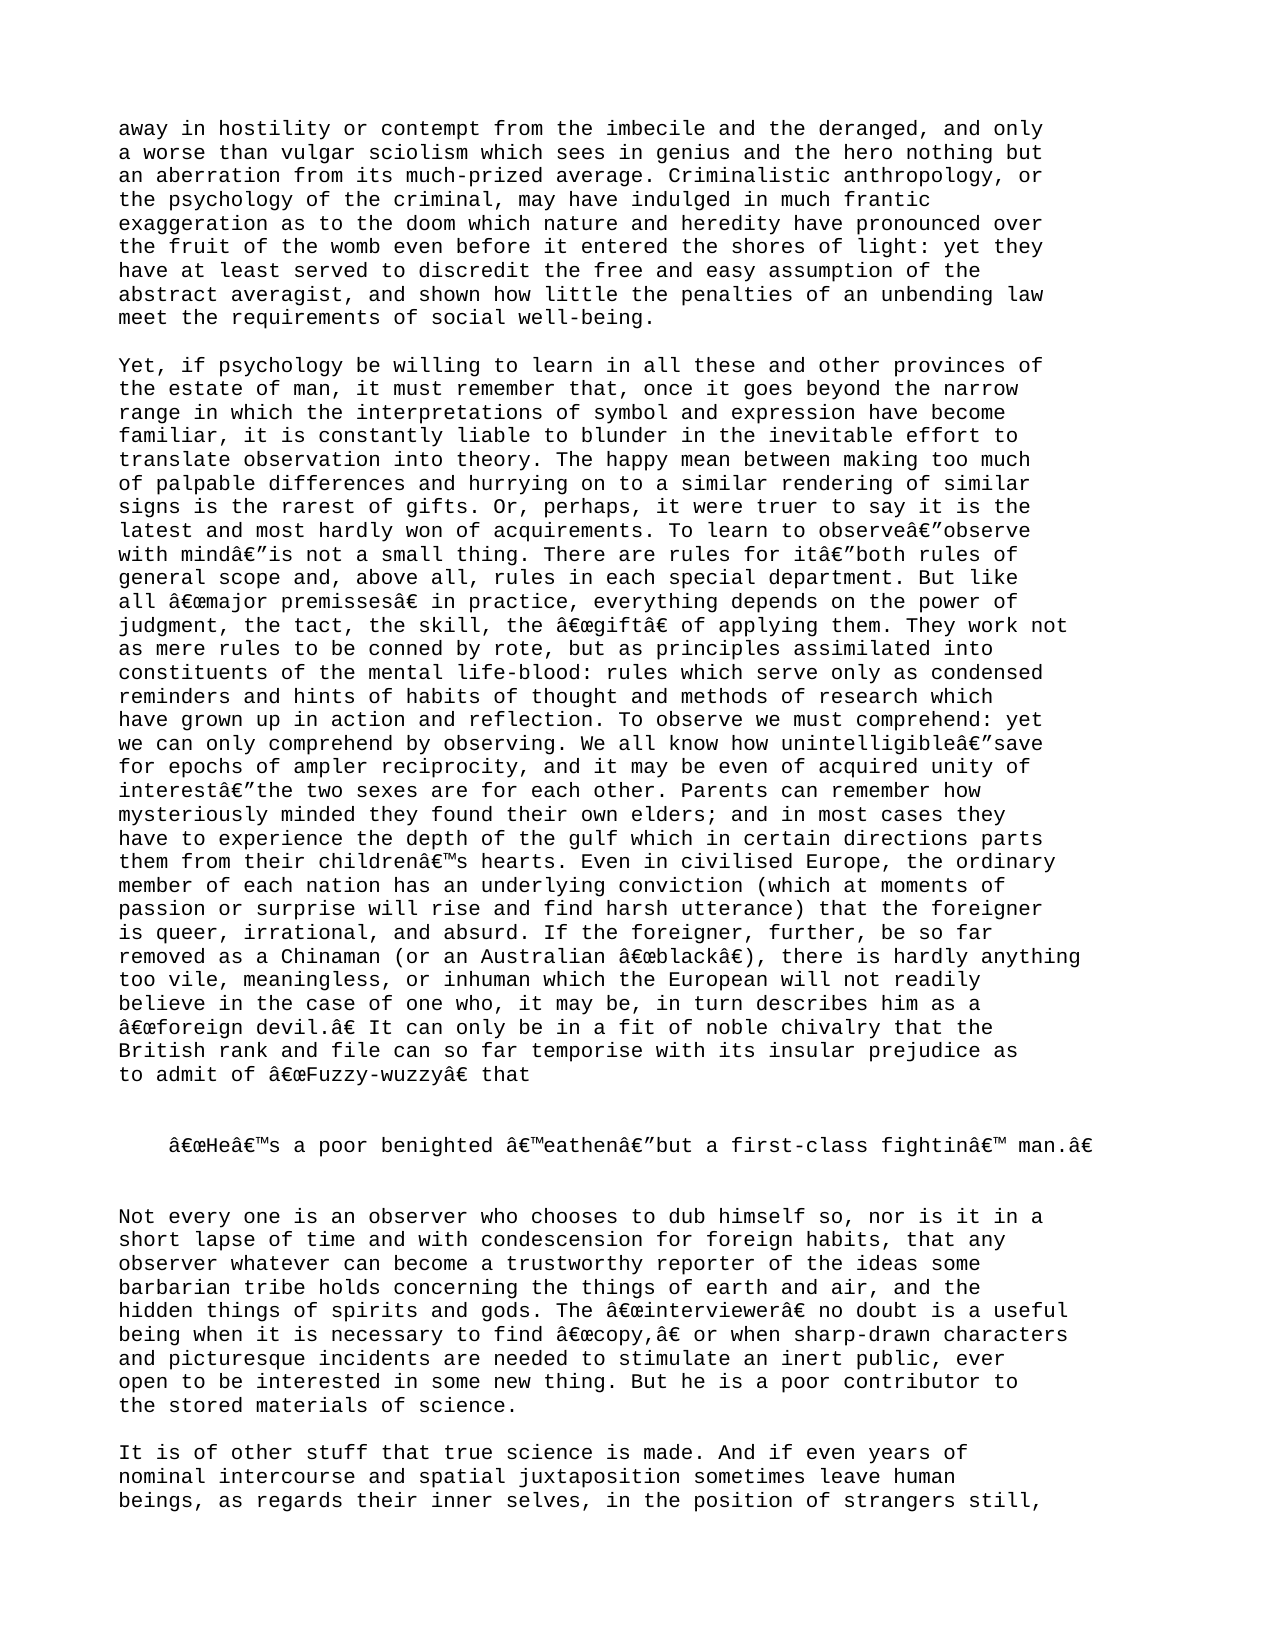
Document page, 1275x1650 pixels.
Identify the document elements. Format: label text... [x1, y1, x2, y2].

text is queer, irrational, and absurd. If the foreigner, further, be so far [118, 922, 1157, 946]
text observer whatever can become a trustworthy reporter of the ideas some [118, 1253, 1157, 1277]
text an aberration from its much-prized average. Criminalistic anthropology, or [118, 165, 1157, 189]
text we can only comprehend by observing. We all know how unintelligibleâ€”save [118, 733, 1157, 757]
text passion or surprise will rise and find harsh utterance) that the foreigner [118, 898, 1157, 922]
text too vile, meaningless, or inhuman which the European will not readily [118, 969, 1157, 993]
text exaggeration as to the doom which nature and heredity have pronounced over [118, 213, 1157, 236]
text meet the requirements of social well-being. [118, 307, 1157, 331]
text reminders and hints of habits of thought and methods of research which [118, 686, 1157, 709]
text have grown up in action and reflection. To observe we must comprehend: yet [118, 709, 1157, 733]
text British rank and file can so far temporise with its insular prejudice as [118, 1040, 1157, 1064]
text Yet, if psychology be willing to learn in all these and other provinces of [118, 354, 1157, 378]
text range in which the interpretations of symbol and expression have become [118, 402, 1157, 426]
text believe in the case of one who, it may be, in turn describes him as a [118, 993, 1157, 1017]
text for epochs of ampler reciprocity, and it may be even of acquired unity of [118, 757, 1157, 780]
text removed as a Chinaman (or an Australian â€œblackâ€), there is hardly anything [118, 946, 1157, 969]
text open to be interested in some new thing. But he is a poor contributor to [118, 1371, 1157, 1395]
text Not every one is an observer who chooses to dub himself so, nor is it in a [118, 1206, 1157, 1229]
text the estate of man, it must remember that, once it goes beyond the narrow [118, 378, 1157, 402]
text â€œforeign devil.â€ It can only be in a fit of noble chivalry that the [118, 1017, 1157, 1040]
text with mindâ€”is not a small thing. There are rules for itâ€”both rules of [118, 544, 1157, 567]
text being when it is necessary to find â€œcopy,â€ or when sharp-drawn characters [118, 1324, 1157, 1348]
text the stored materials of science. [118, 1395, 1157, 1419]
text member of each nation has an underlying conviction (which at moments of [118, 875, 1157, 898]
text constituents of the mental life-blood: rules which serve only as condensed [118, 662, 1157, 686]
text have at least served to discredit the free and easy assumption of the [118, 260, 1157, 284]
text signs is the rarest of gifts. Or, perhaps, it were truer to say it is the [118, 496, 1157, 520]
text latest and most hardly won of acquirements. To learn to observeâ€”observe [118, 520, 1157, 544]
text beings, as regards their inner selves, in the position of strangers still, [118, 1489, 1157, 1513]
text nominal intercourse and spatial juxtaposition sometimes leave human [118, 1466, 1157, 1489]
text the fruit of the womb even before it entered the shores of light: yet they [118, 236, 1157, 260]
text familiar, it is constantly liable to blunder in the inevitable effort to [118, 426, 1157, 449]
text translate observation into theory. The happy mean between making too much [118, 449, 1157, 473]
text â€œHeâ€™s a poor benighted â€™eathenâ€”but a first-class fightinâ€™ man.â€ [118, 1135, 1157, 1158]
text abstract averagist, and shown how little the penalties of an unbending law [118, 284, 1157, 307]
text away in hostility or contempt from the imbecile and the deranged, and only [118, 118, 1157, 142]
text short lapse of time and with condescension for foreign habits, that any [118, 1229, 1157, 1253]
text It is of other stuff that true science is made. And if even years of [118, 1442, 1157, 1466]
text the psychology of the criminal, may have indulged in much frantic [118, 189, 1157, 213]
text hidden things of spirits and gods. The â€œinterviewerâ€ no doubt is a useful [118, 1300, 1157, 1324]
text mysteriously minded they found their own elders; and in most cases they [118, 804, 1157, 827]
text judgment, the tact, the skill, the â€œgiftâ€ of applying them. They work not [118, 615, 1157, 638]
text as mere rules to be conned by rote, but as principles assimilated into [118, 638, 1157, 662]
text have to experience the depth of the gulf which in certain directions parts [118, 827, 1157, 851]
text of palpable differences and hurrying on to a similar rendering of similar [118, 473, 1157, 496]
text them from their childrenâ€™s hearts. Even in civilised Europe, the ordinary [118, 851, 1157, 875]
text all â€œmajor premissesâ€ in practice, everything depends on the power of [118, 591, 1157, 615]
text interestâ€”the two sexes are for each other. Parents can remember how [118, 780, 1157, 804]
text and picturesque incidents are needed to stimulate an inert public, ever [118, 1348, 1157, 1371]
text barbarian tribe holds concerning the things of earth and air, and the [118, 1277, 1157, 1300]
text general scope and, above all, rules in each special department. But like [118, 567, 1157, 591]
text to admit of â€œFuzzy-wuzzyâ€ that [118, 1064, 1157, 1088]
text a worse than vulgar sciolism which sees in genius and the hero nothing but [118, 142, 1157, 165]
